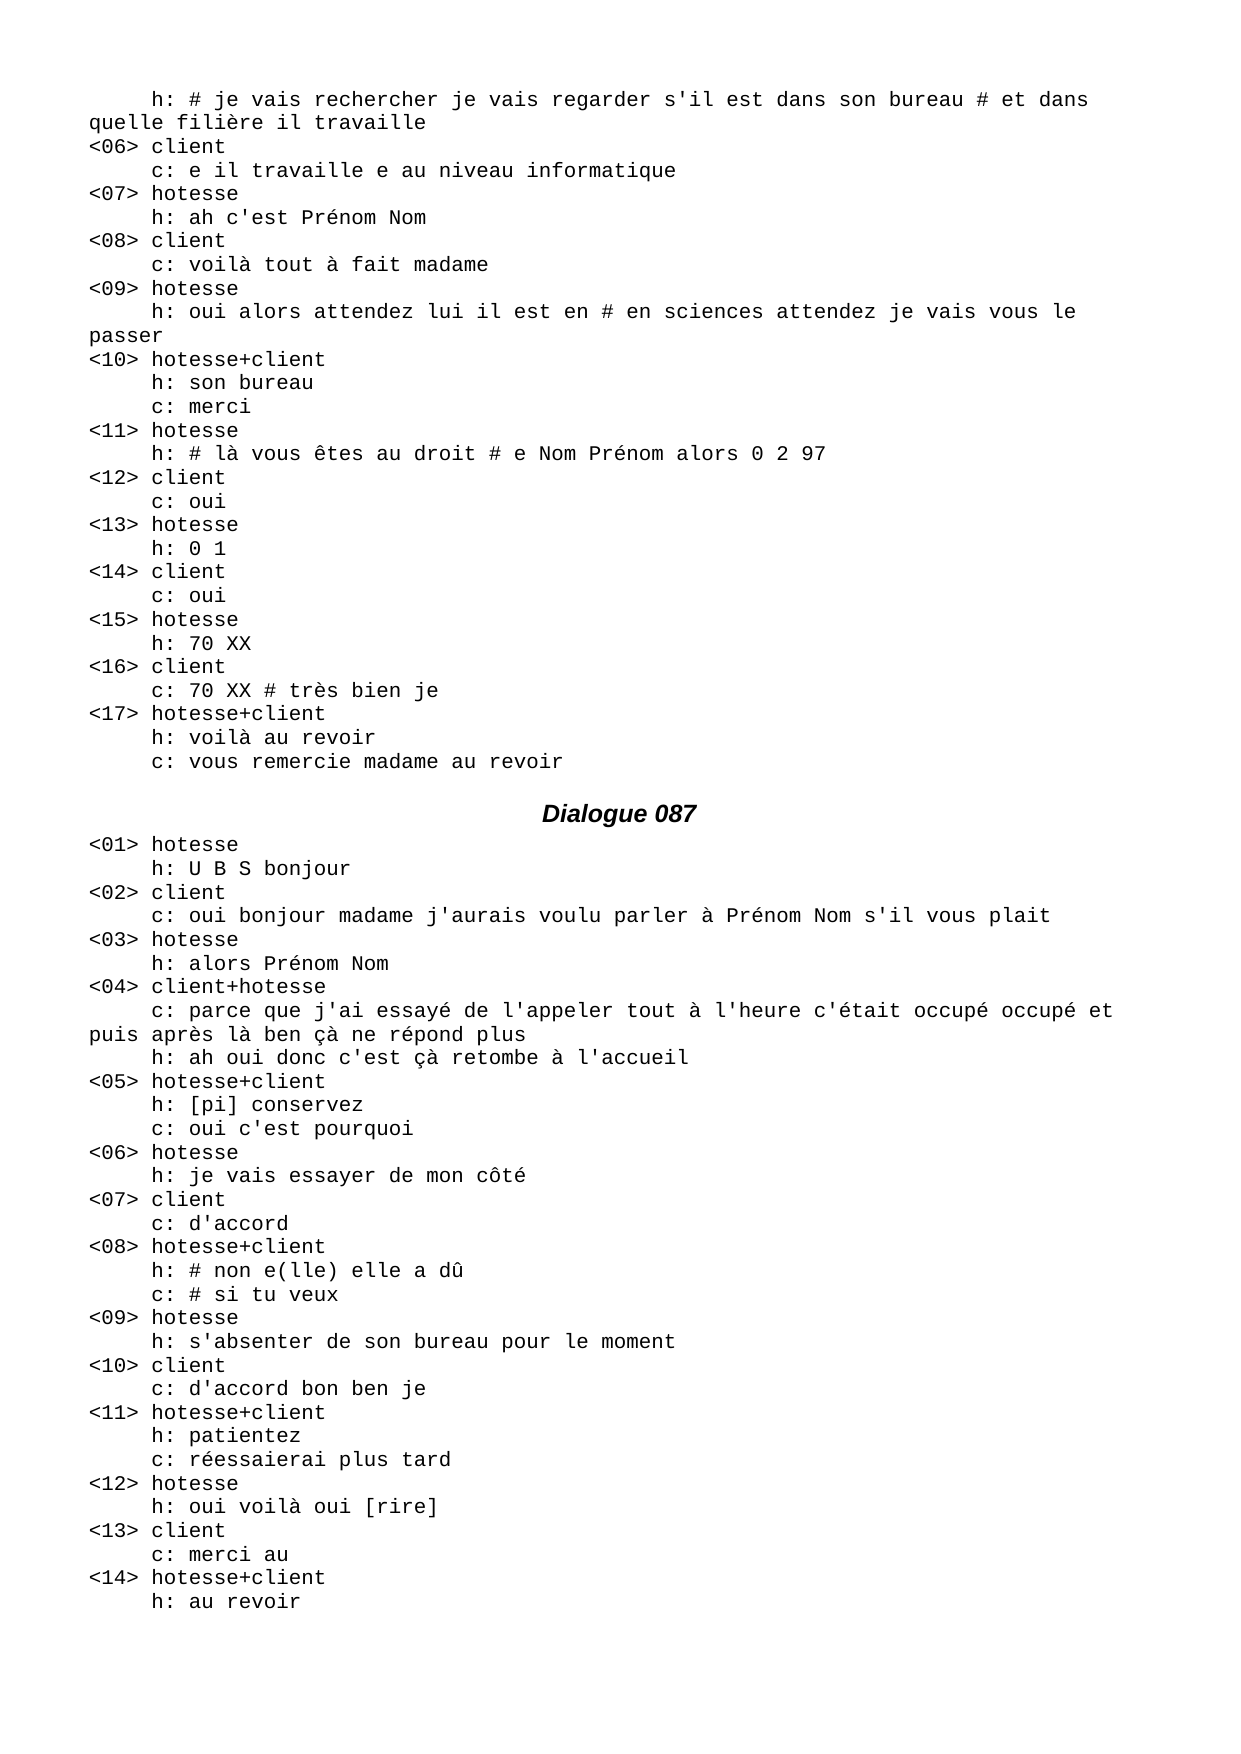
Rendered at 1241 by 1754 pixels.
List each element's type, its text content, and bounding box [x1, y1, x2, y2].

text h: 70 XX [89, 632, 1152, 656]
text h: alors Prénom Nom [89, 953, 1152, 976]
text c: merci [89, 396, 1152, 420]
text <12> hotesse [89, 1473, 1152, 1496]
text h: patientez [89, 1426, 1152, 1449]
text <14> client [89, 562, 1152, 585]
text h: oui voilà oui [rire] [89, 1496, 1152, 1520]
text c: oui c'est pourquoi [89, 1118, 1152, 1142]
text c: # si tu veux [89, 1284, 1152, 1307]
text <10> client [89, 1354, 1152, 1378]
text <11> hotesse [89, 420, 1152, 443]
text <08> client [89, 231, 1152, 254]
text c: 70 XX # très bien je [89, 680, 1152, 703]
text h: # là vous êtes au droit # e Nom Prénom alors 0 2 97 [89, 443, 1152, 467]
text h: au revoir [89, 1591, 1152, 1615]
text <09> hotesse [89, 278, 1152, 301]
text h: voilà au revoir [89, 727, 1152, 751]
text h: s'absenter de son bureau pour le moment [89, 1331, 1152, 1354]
text <10> hotesse+client [89, 349, 1152, 372]
text <04> client+hotesse [89, 976, 1152, 1000]
text c: parce que j'ai essayé de l'appeler tout à l'heure c'était occupé occupé et puis après là ben çà ne répond plus [89, 1000, 1152, 1047]
text h: son bureau [89, 372, 1152, 396]
text <16> client [89, 656, 1152, 680]
text h: ah oui donc c'est çà retombe à l'accueil [89, 1047, 1152, 1071]
text c: merci au [89, 1544, 1152, 1567]
text c: voilà tout à fait madame [89, 254, 1152, 278]
text h: U B S bonjour [89, 858, 1152, 882]
text <17> hotesse+client [89, 703, 1152, 727]
text c: oui [89, 585, 1152, 609]
text <13> hotesse [89, 514, 1152, 538]
text <11> hotesse+client [89, 1402, 1152, 1426]
text c: d'accord [89, 1213, 1152, 1236]
subtitle Dialogue 087 [89, 799, 1152, 828]
text <02> client [89, 882, 1152, 905]
text <05> hotesse+client [89, 1071, 1152, 1094]
text <08> hotesse+client [89, 1236, 1152, 1260]
text h: # non e(lle) elle a dû [89, 1260, 1152, 1284]
text h: 0 1 [89, 538, 1152, 562]
text <14> hotesse+client [89, 1567, 1152, 1591]
text c: réessaierai plus tard [89, 1449, 1152, 1473]
text h: [pi] conservez [89, 1094, 1152, 1118]
text <07> client [89, 1189, 1152, 1213]
text <01> hotesse [89, 834, 1152, 858]
text c: vous remercie madame au revoir [89, 751, 1152, 774]
text c: d'accord bon ben je [89, 1378, 1152, 1402]
text <13> client [89, 1520, 1152, 1544]
text <07> hotesse [89, 183, 1152, 207]
text <15> hotesse [89, 609, 1152, 632]
text <12> client [89, 467, 1152, 491]
text h: oui alors attendez lui il est en # en sciences attendez je vais vous le passer [89, 301, 1152, 349]
text <03> hotesse [89, 929, 1152, 953]
text c: e il travaille e au niveau informatique [89, 159, 1152, 183]
text h: je vais essayer de mon côté [89, 1165, 1152, 1189]
text <06> hotesse [89, 1142, 1152, 1165]
text h: # je vais rechercher je vais regarder s'il est dans son bureau # et dans quelle filière il travaille [89, 89, 1152, 136]
text h: ah c'est Prénom Nom [89, 207, 1152, 231]
text c: oui bonjour madame j'aurais voulu parler à Prénom Nom s'il vous plait [89, 905, 1152, 929]
text <09> hotesse [89, 1307, 1152, 1331]
text c: oui [89, 491, 1152, 514]
text <06> client [89, 136, 1152, 159]
